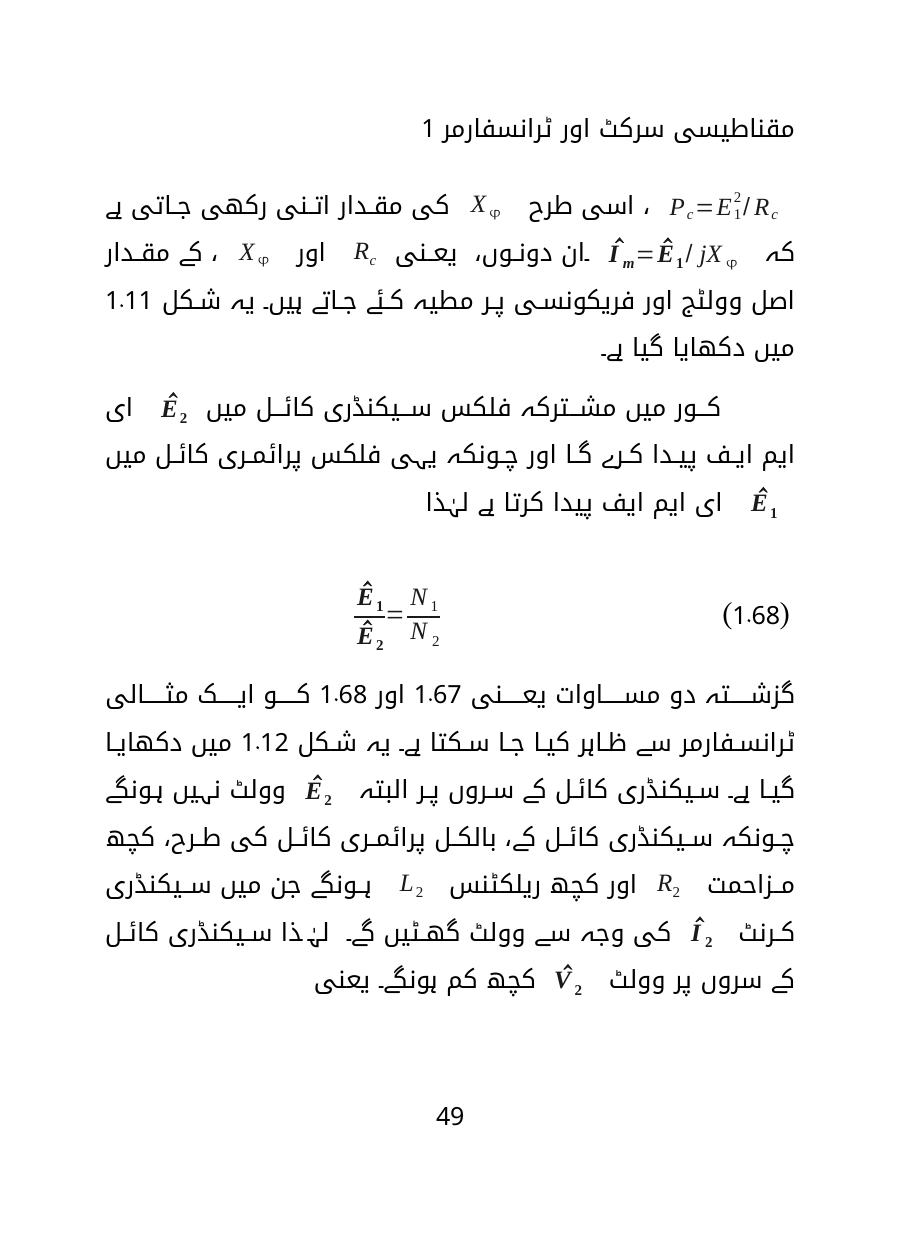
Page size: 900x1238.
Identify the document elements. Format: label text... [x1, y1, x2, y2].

table_header (1.68) [681, 573, 795, 672]
text کور میں مشترکہ فلکس سیکنڈری کائل میں ای ایم ایف پیدا کرے گا اور چونکہ یہی فلکس پرائمری کائل میں ای ایم ایف پیدا کرتا ہے لہٰذا [105, 384, 795, 527]
text جہاںاس کا وہ حصہ ہے جو پرائمری کائل میںکے ساتھ ہم زاویہ ہے اور یہ کور میں برقی توانائی کے ضیاء کو ظاہر کرتا ہے جبکہاس کا وہ حصہ ہے جوسے نوے ڈگری کے زاویہ سے پیچھے رہتا ہے اور کائل میں فلکس کو جنم دیتا ہے۔ کرنٹ کے ان حصوں کو ہم ایک مزاحمت اور ایک انڈکٹنس سے پیش کرتے ہیں۔ یہ شکل میں دکھایا گیا ہے۔ کی مقدار اتنی رکھی جاتی ہے کہکور لاس کے برابر ہو یعنی ، اسی طرح کی مقدار اتنی رکھی جاتی ہے کہ ۔ان دونوں، یعنی اور ، کے مقدار اصل وولٹج اور فریکونسی پر مطیہ کئے جاتے ہیں۔ یہ شکل 1.11 میں دکھایا گیا ہے۔ [105, 182, 795, 372]
text گزشتہ دو مساوات یعنی 1.67 اور 1.68 کو ایک مثالی ٹرانسفارمر سے ظاہر کیا جا سکتا ہے۔ یہ شکل 1.12 میں دکھایا گیا ہے۔ سیکنڈری کائل کے سروں پر البتہ وولٹ نہیں ہونگے چونکہ سیکنڈری کائل کے، بالکل پرائمری کائل کی طرح، کچھ مزاحمت اور کچھ ریلکٹنس ہونگے جن میں سیکنڈری کرنٹ کی وجہ سے وولٹ گھٹیں گے۔ لہٰذا سیکنڈری کائل کے سروں پر وولٹ کچھ کم ہونگے۔ یعنی [105, 672, 795, 1004]
table_header [105, 573, 681, 672]
